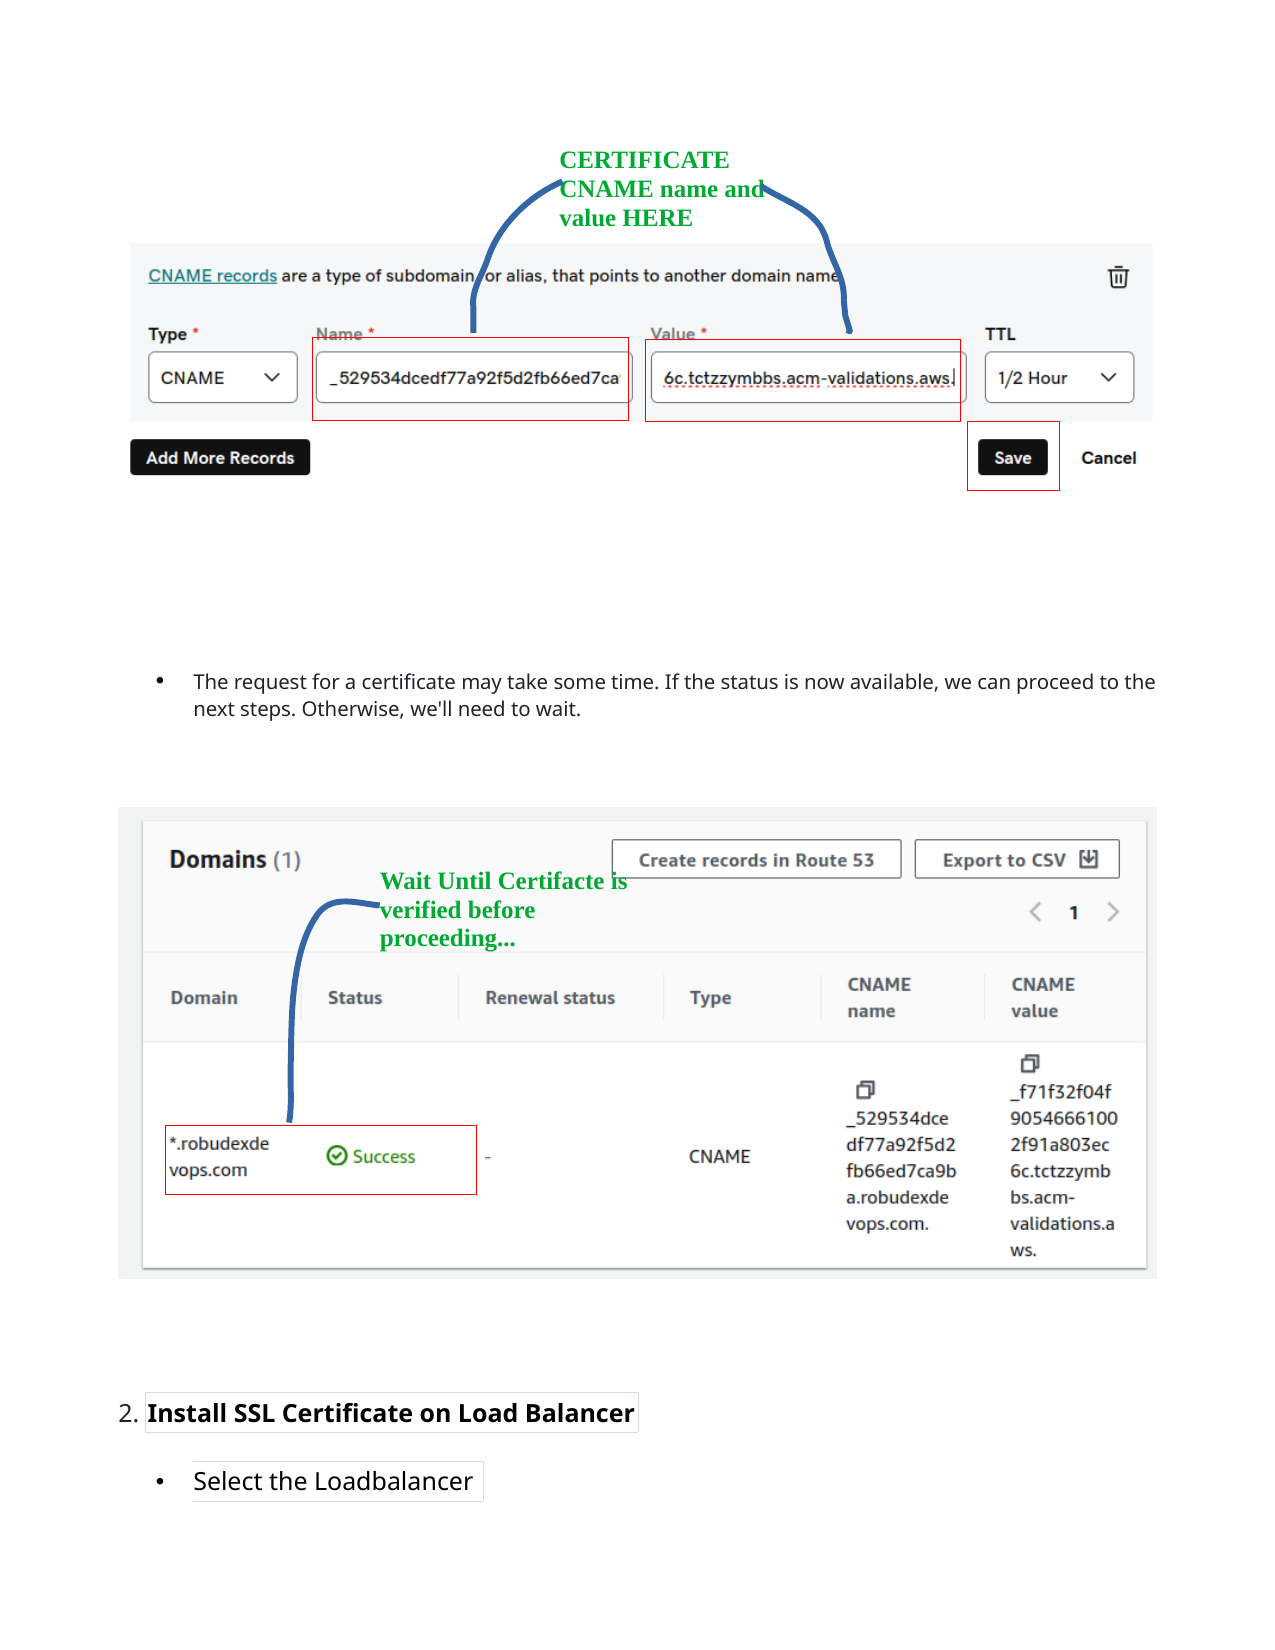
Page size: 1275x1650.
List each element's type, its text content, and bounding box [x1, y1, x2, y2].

list Select the Loadbalancer [156, 1461, 483, 1501]
list [484, 1461, 1157, 1501]
picture [118, 231, 1157, 554]
text [639, 1392, 1157, 1432]
text 2. [118, 1392, 145, 1432]
picture [118, 807, 1157, 1279]
list The request for a certificate may take some time. If the status is now available, we can proceed to the next steps. Otherwise, we'll need to wait. [156, 667, 1157, 723]
text Install SSL Certificate on Load Balancer [146, 1393, 638, 1432]
